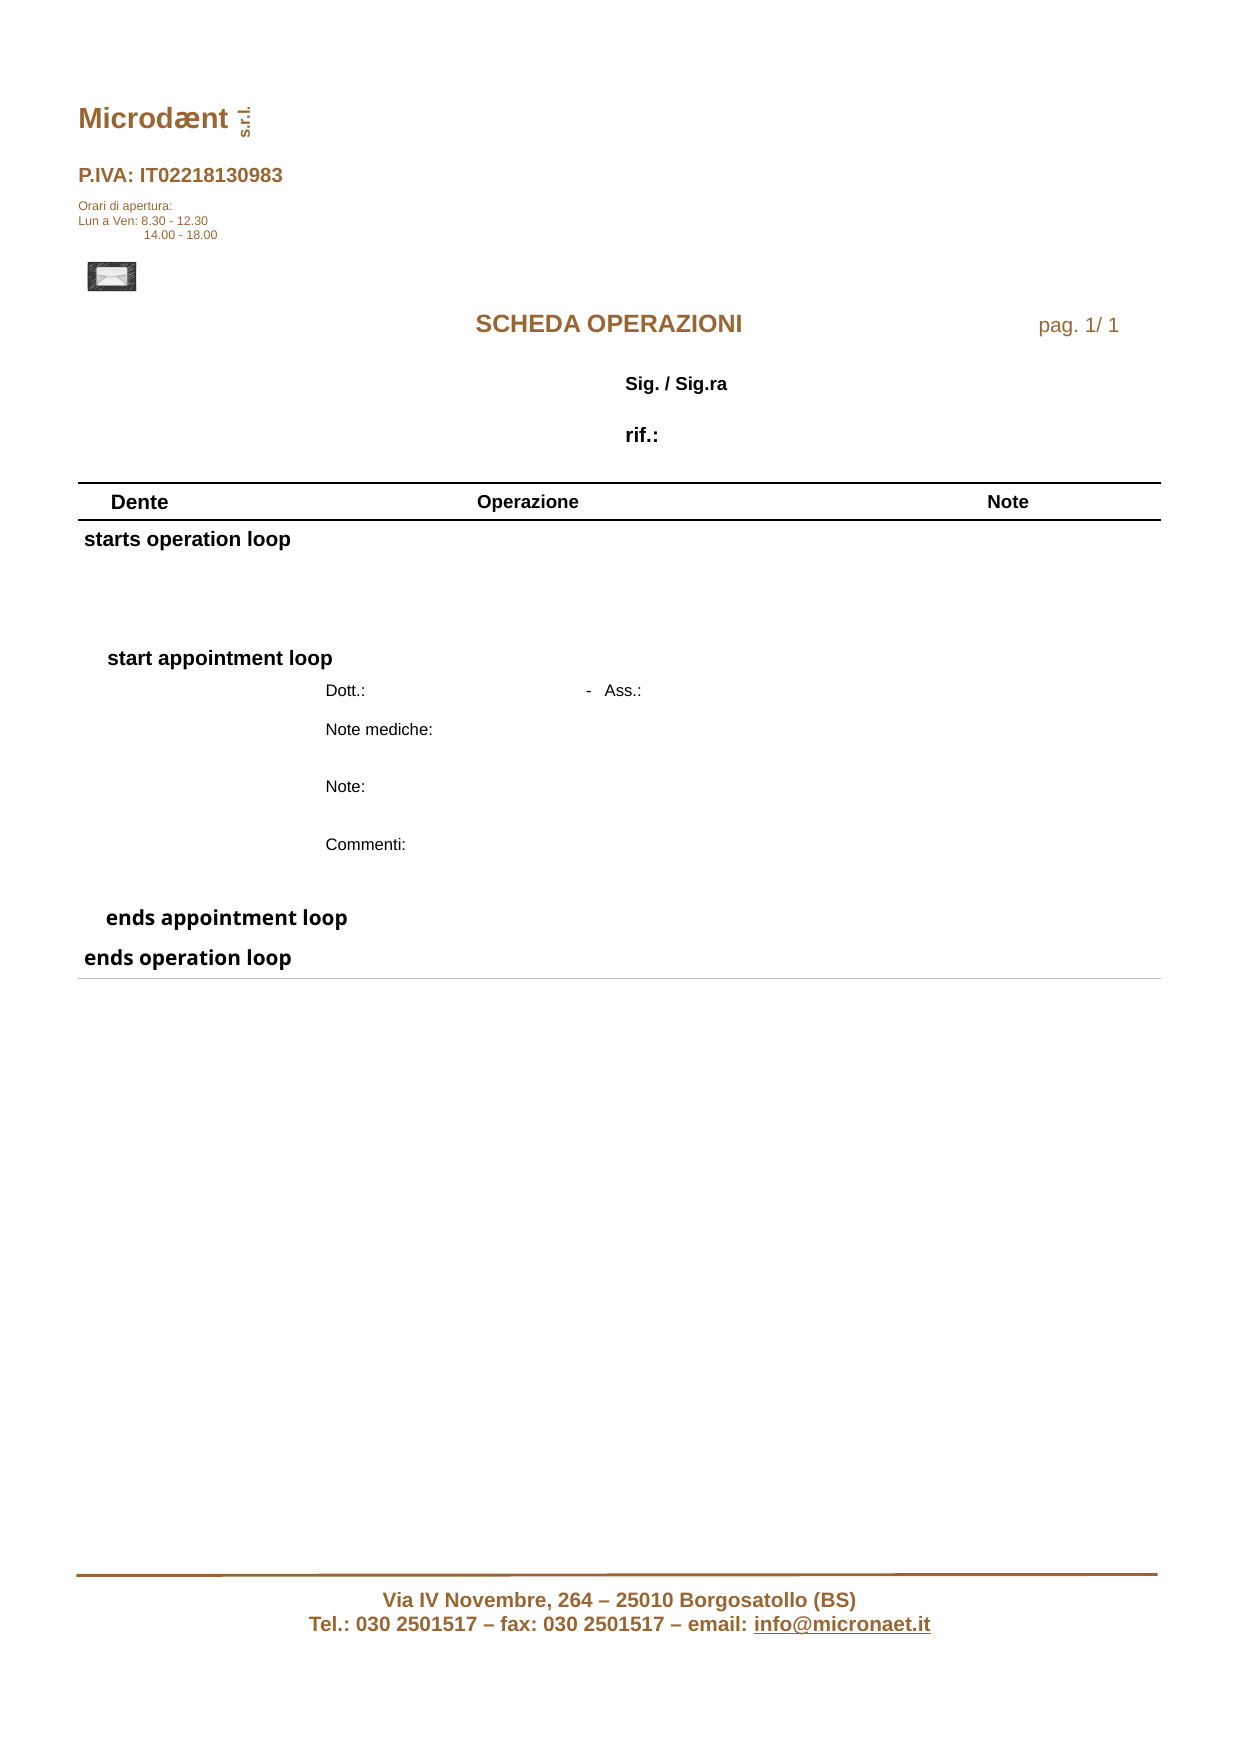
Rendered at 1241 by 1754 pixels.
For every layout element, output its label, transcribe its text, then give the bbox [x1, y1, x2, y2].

picture [78, 256, 146, 297]
table_header Operazione [201, 484, 855, 519]
table_header Dente [78, 484, 201, 519]
table_header Note [855, 484, 1161, 519]
table_cell ends operation loop [78, 938, 1161, 978]
table_cell Dott.: <appointment.doctor_id.name> - Ass.: <appointment.assistant_id.name> <if test="appointment.medical_note"> Note mediche: <appointment.medical_note> </if> <if test="appointment.note"> Note: <appointment.note> </if> <if test="appointment.comments"> Commenti: <appointment.comments> </if> [319, 676, 1161, 898]
table_header [78, 367, 619, 453]
table_cell <"%s-%s-%s"%(appointment.appointment_date[8:10], appointment.appointment_date[5:7], appointment.appointment_date[:4])> [201, 676, 319, 898]
table_cell ends appointment loop [78, 898, 1161, 938]
table_header Sig. / Sig.ra <o.partner_id.name> rif.: <o.name> [620, 367, 1161, 453]
table_header starts operation loop [78, 521, 1161, 557]
table_cell <item.note> [853, 557, 1161, 640]
table_cell <item.name> [201, 557, 852, 640]
table_cell start appointment loop [78, 640, 1161, 676]
table_cell <get_selection_item(item,"tooth")> [78, 557, 201, 640]
table_cell [78, 676, 201, 898]
